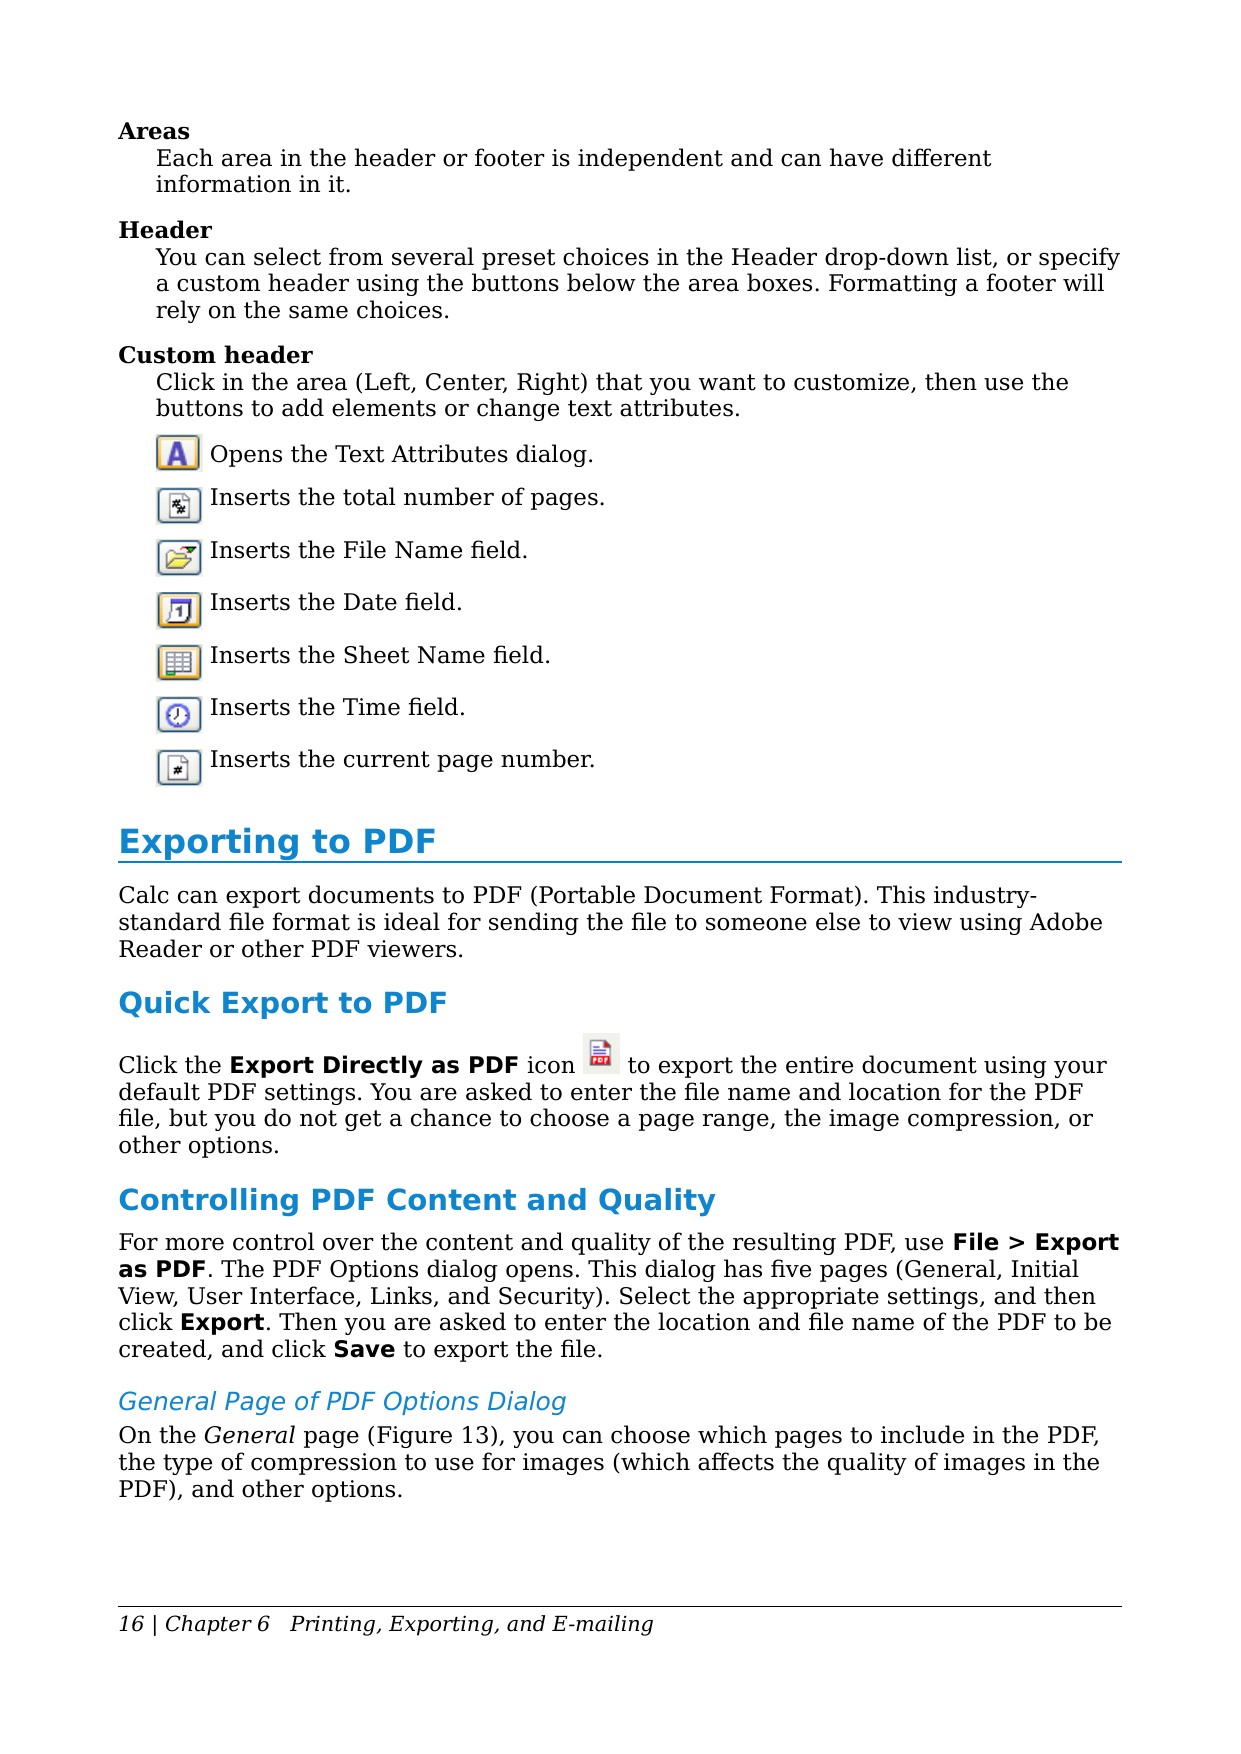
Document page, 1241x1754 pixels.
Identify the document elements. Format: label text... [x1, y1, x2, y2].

text Header [118, 217, 1122, 244]
subtitle Exporting to PDF [118, 823, 1122, 861]
picture [155, 644, 203, 682]
text Inserts the total number of pages. [156, 484, 1122, 524]
text Areas [118, 118, 1122, 145]
text Inserts the Time field. [156, 694, 1122, 734]
picture [582, 1033, 621, 1074]
picture [155, 696, 203, 734]
text You can select from several preset choices in the Header drop-down list, or specify a custom header using the buttons below the area boxes. Formatting a footer will rely on the same choices. [156, 244, 1122, 324]
picture [155, 592, 203, 630]
text Opens the Text Attributes dialog. [203, 435, 1122, 472]
picture [155, 434, 203, 472]
text Inserts the Sheet Name field. [156, 642, 1122, 682]
subtitle Controlling PDF Content and Quality [118, 1183, 1122, 1217]
picture [155, 749, 203, 787]
text Inserts the Date field. [156, 589, 1122, 629]
subtitle Quick Export to PDF [118, 987, 1122, 1021]
text Click in the area (Left, Center, Right) that you want to customize, then use the buttons to add elements or change text attributes. [156, 369, 1122, 422]
picture [155, 539, 203, 577]
picture [155, 487, 203, 525]
text For more control over the content and quality of the resulting PDF, use File > Export as PDF. The PDF Options dialog opens. This dialog has five pages (General, Initial View, User Interface, Links, and Security). Select the appropriate settings, and then click Export. Then you are asked to enter the location and file name of the PDF to be created, and click Save to export the file. [118, 1229, 1122, 1363]
text Click the Export Directly as PDF icon to export the entire document using your default PDF settings. You are asked to enter the file name and location for the PDF file, but you do not get a chance to choose a page range, the image compression, or other options. [118, 1033, 1122, 1159]
text Each area in the header or footer is independent and can have different information in it. [156, 145, 1122, 198]
text Custom header [118, 342, 1122, 369]
text Calc can export documents to PDF (Portable Document Format). This industry-standard file format is ideal for sending the file to someone else to view using Adobe Reader or other PDF viewers. [118, 882, 1122, 962]
text Inserts the File Name field. [156, 537, 1122, 577]
text Inserts the current page number. [156, 747, 1122, 786]
subtitle General Page of PDF Options Dialog [118, 1387, 1122, 1416]
text On the General page (Figure 13), you can choose which pages to include in the PDF, the type of compression to use for images (which affects the quality of images in the PDF), and other options. [118, 1423, 1122, 1503]
